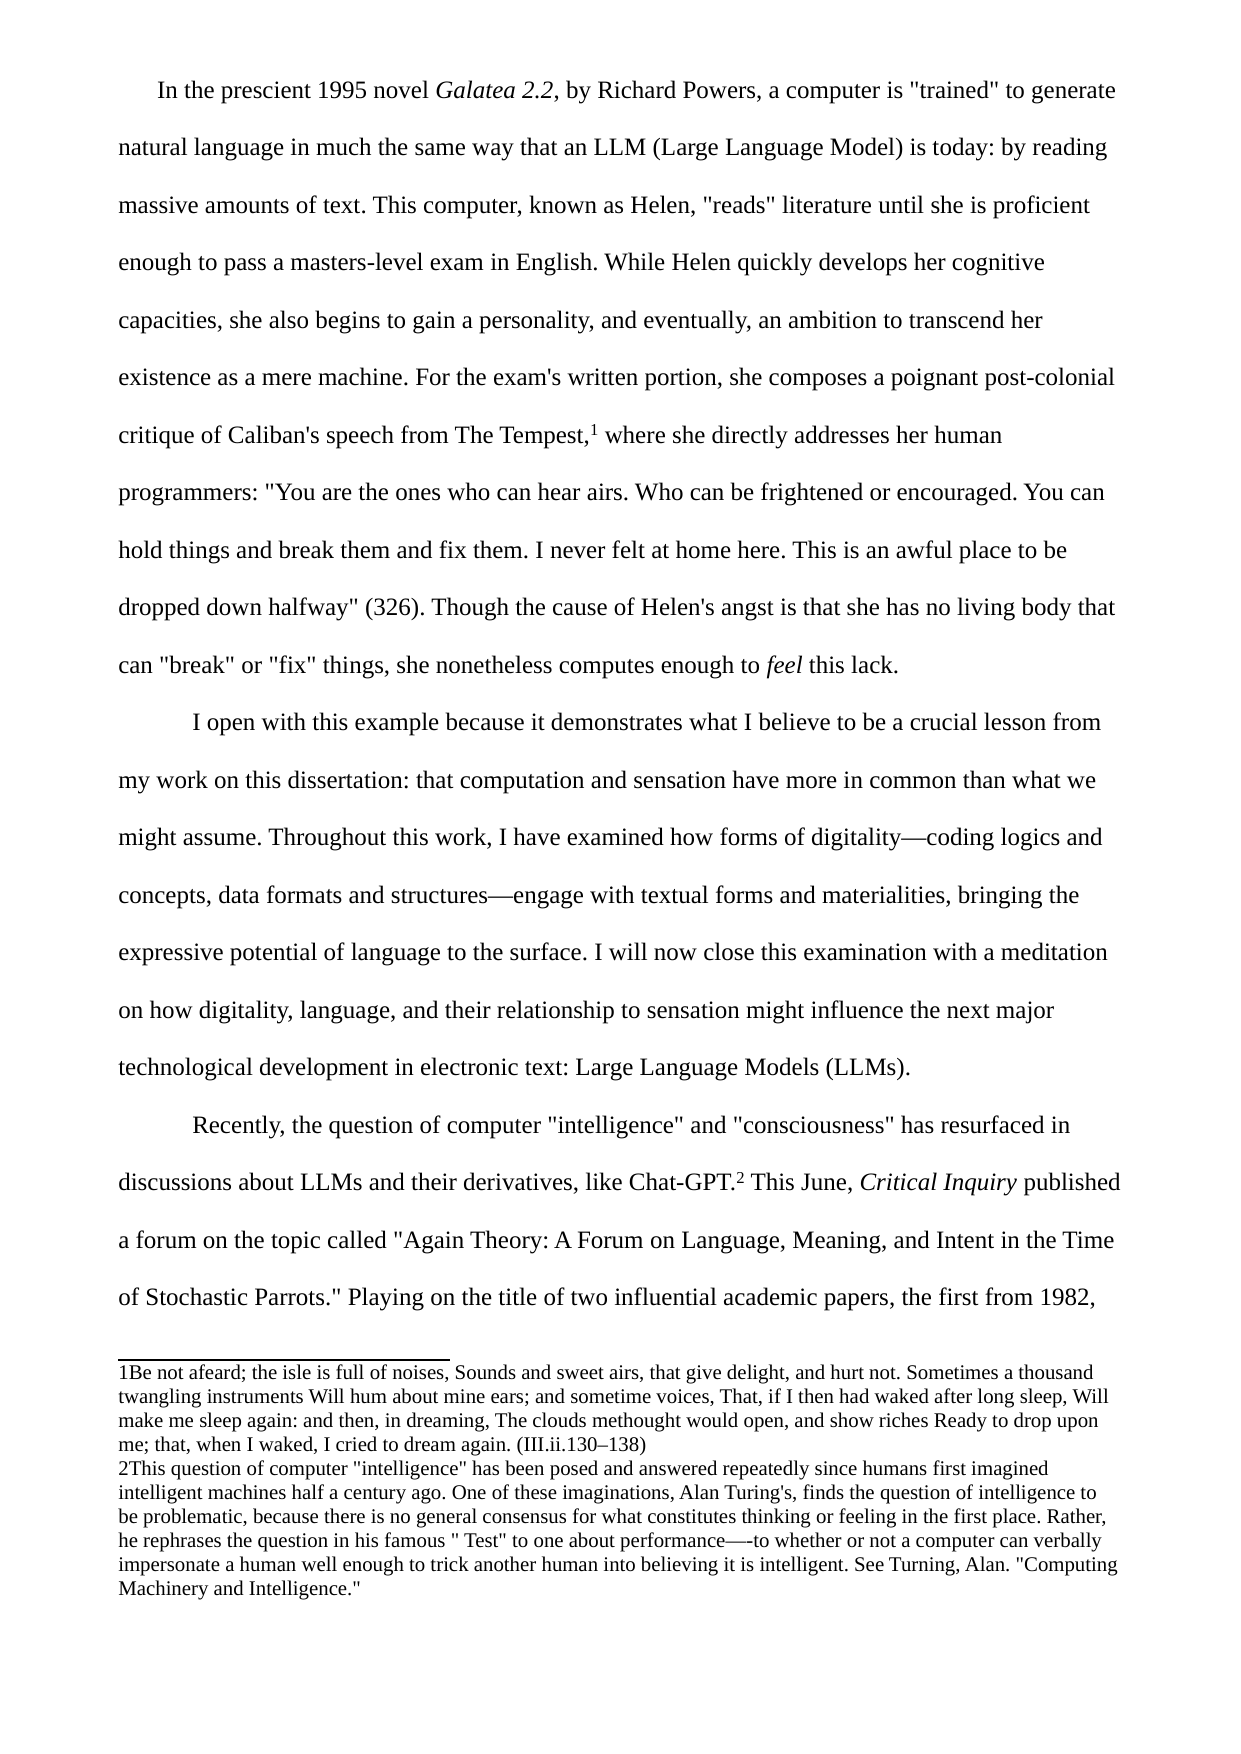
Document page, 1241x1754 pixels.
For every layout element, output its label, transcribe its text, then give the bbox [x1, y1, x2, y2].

subtitle In the prescient 1995 novel Galatea 2.2, by Richard Powers, a computer is "trained" to generate natural language in much the same way that an LLM (Large Language Model) is today: by reading massive amounts of text. This computer, known as Helen, "reads" literature until she is proficient enough to pass a masters-level exam in English. While Helen quickly develops her cognitive capacities, she also begins to gain a personality, and eventually, an ambition to transcend her existence as a mere machine. For the exam's written portion, she composes a poignant post-colonial critique of Caliban's speech from The Tempest, where she directly addresses her human programmers: "You are the ones who can hear airs. Who can be frightened or encouraged. You can hold things and break them and fix them. I never felt at home here. This is an awful place to be dropped down halfway" (326). Though the cause of Helen's angst is that she has no living body that can "break" or "fix" things, she nonetheless computes enough to feel this lack. [118, 75, 1122, 679]
text Be not afeard; the isle is full of noises, Sounds and sweet airs, that give delight, and hurt not. Sometimes a thousand twangling instruments Will hum about mine ears; and sometime voices, That, if I then had waked after long sleep, Will make me sleep again: and then, in dreaming, The clouds methought would open, and show riches Ready to drop upon me; that, when I waked, I cried to dream again. (III.ii.130–138) [118, 1360, 1122, 1456]
text I open with this example because it demonstrates what I believe to be a crucial lesson from my work on this dissertation: that computation and sensation have more in common than what we might assume. Throughout this work, I have examined how forms of digitality—coding logics and concepts, data formats and structures—engage with textual forms and materialities, bringing the expressive potential of language to the surface. I will now close this examination with a meditation on how digitality, language, and their relationship to sensation might influence the next major technological development in electronic text: Large Language Models (LLMs). [118, 707, 1122, 1081]
text Recently, the question of computer "intelligence" and "consciousness" has resurfaced in discussions about LLMs and their derivatives, like Chat-GPT. This June, Critical Inquiry published a forum on the topic called "Again Theory: A Forum on Language, Meaning, and Intent in the Time of Stochastic Parrots." Playing on the title of two influential academic papers, the first from 1982, [118, 1110, 1122, 1311]
text This question of computer "intelligence" has been posed and answered repeatedly since humans first imagined intelligent machines half a century ago. One of these imaginations, Alan Turing's, finds the question of intelligence to be problematic, because there is no general consensus for what constitutes thinking or feeling in the first place. Rather, he rephrases the question in his famous " Test" to one about performance—-to whether or not a computer can verbally impersonate a human well enough to trick another human into believing it is intelligent. See Turning, Alan. "Computing Machinery and Intelligence." [118, 1456, 1122, 1600]
